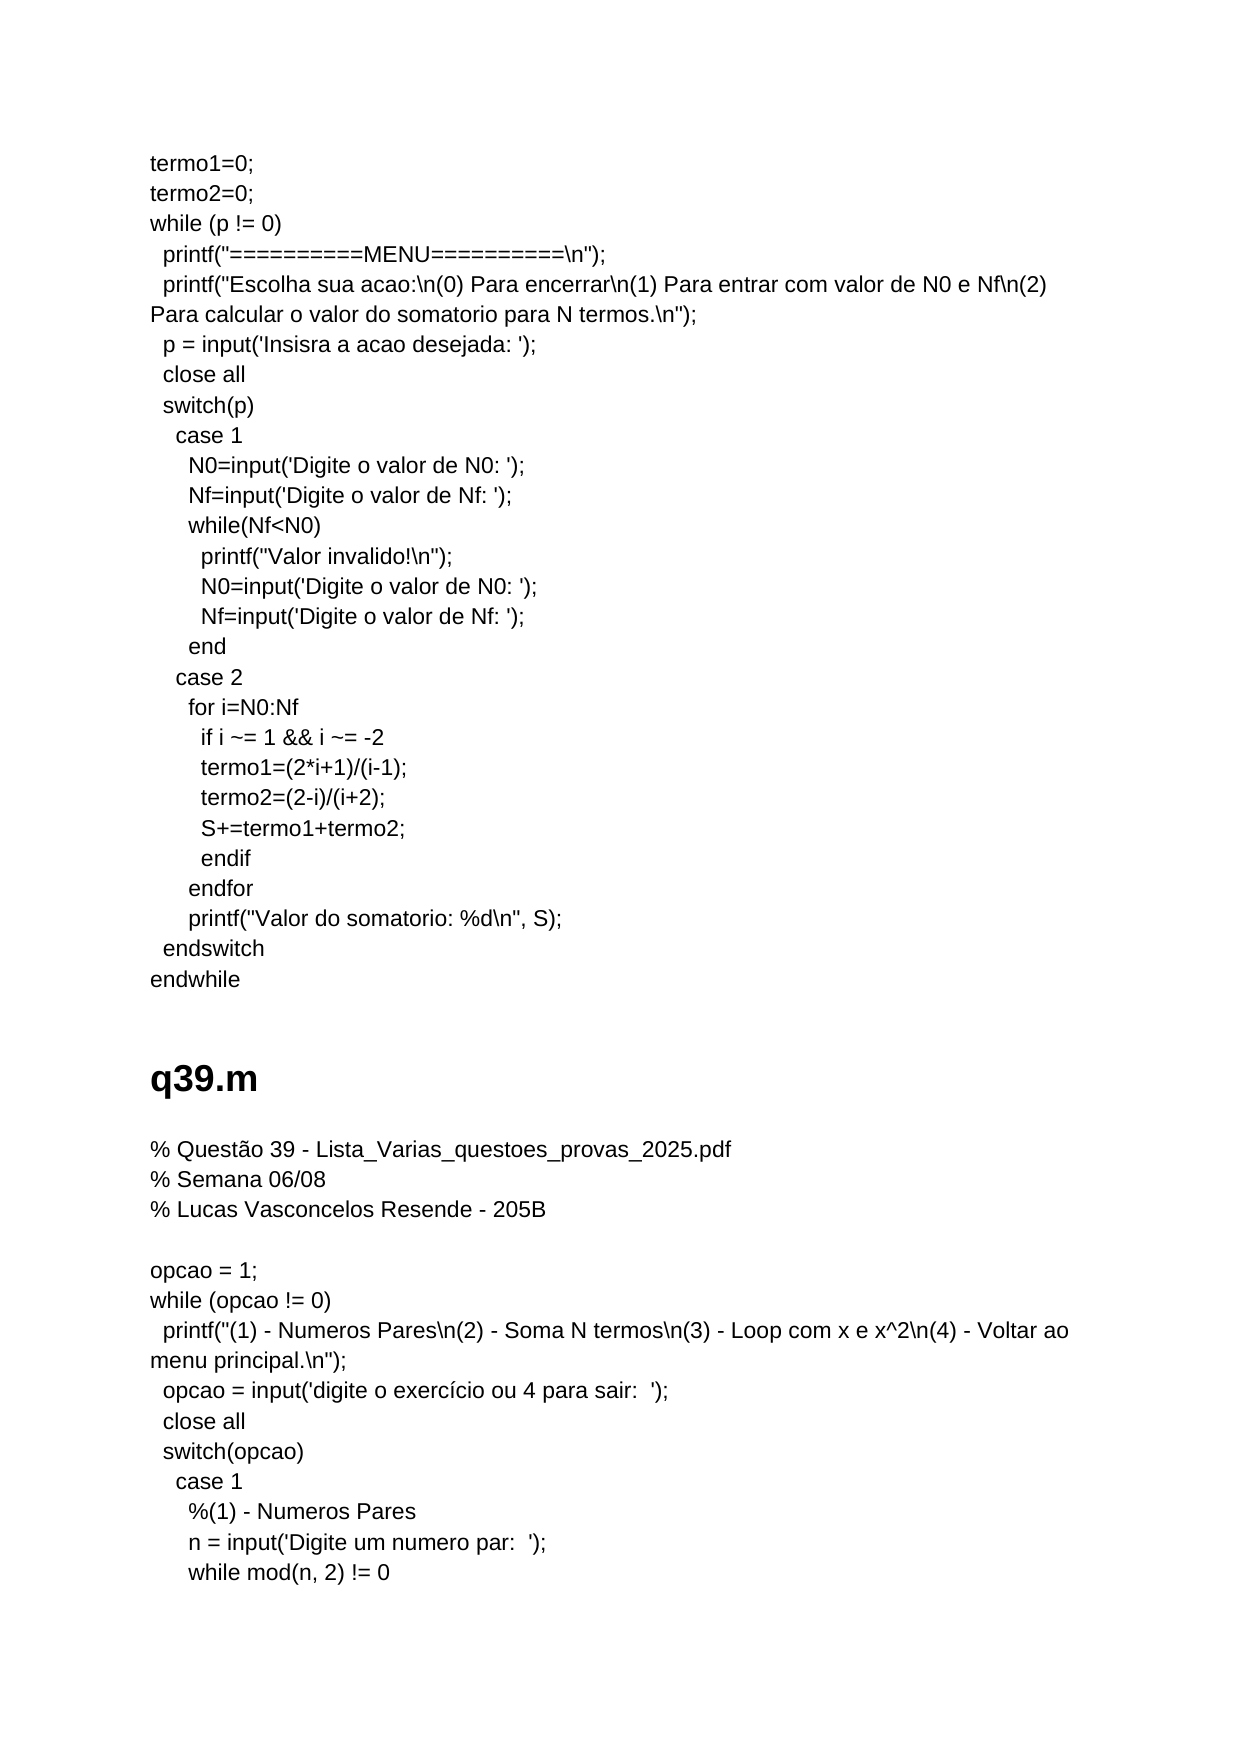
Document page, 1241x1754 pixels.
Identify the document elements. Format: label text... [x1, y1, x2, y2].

text S+=termo1+termo2; [150, 814, 1090, 841]
text n = input('Digite um numero par: '); [150, 1528, 1090, 1555]
text N0=input('Digite o valor de N0: '); [150, 452, 1090, 478]
text N0=input('Digite o valor de N0: '); [150, 573, 1090, 599]
text printf("==========MENU==========\n"); [150, 241, 1090, 267]
text % Lucas Vasconcelos Resende - 205B [150, 1196, 1090, 1223]
text opcao = input('digite o exercício ou 4 para sair: '); [150, 1377, 1090, 1404]
text close all [150, 1408, 1090, 1434]
text while mod(n, 2) != 0 [150, 1559, 1090, 1585]
text endif [150, 845, 1090, 871]
text if i ~= 1 && i ~= -2 [150, 724, 1090, 750]
text for i=N0:Nf [150, 694, 1090, 720]
text while(Nf<N0) [150, 512, 1090, 539]
text Nf=input('Digite o valor de Nf: '); [150, 482, 1090, 509]
text case 2 [150, 663, 1090, 690]
text % Semana 06/08 [150, 1166, 1090, 1192]
text endfor [150, 875, 1090, 901]
text opcao = 1; [150, 1257, 1090, 1283]
text case 1 [150, 1468, 1090, 1494]
text switch(p) [150, 392, 1090, 418]
title q39.m [150, 1056, 1090, 1099]
text termo1=0; [150, 150, 1090, 176]
text end [150, 633, 1090, 660]
text Nf=input('Digite o valor de Nf: '); [150, 603, 1090, 629]
text while (opcao != 0) [150, 1287, 1090, 1313]
text printf("Escolha sua acao:\n(0) Para encerrar\n(1) Para entrar com valor de N0 e Nf\n(2) Para calcular o valor do somatorio para N termos.\n"); [150, 271, 1090, 327]
text while (p != 0) [150, 210, 1090, 237]
text switch(opcao) [150, 1438, 1090, 1464]
text printf("(1) - Numeros Pares\n(2) - Soma N termos\n(3) - Loop com x e x^2\n(4) - Voltar ao menu principal.\n"); [150, 1317, 1090, 1374]
text case 1 [150, 422, 1090, 448]
text termo2=(2-i)/(i+2); [150, 784, 1090, 811]
text termo2=0; [150, 180, 1090, 207]
text termo1=(2*i+1)/(i-1); [150, 754, 1090, 781]
text endswitch [150, 935, 1090, 962]
text p = input('Insisra a acao desejada: '); [150, 331, 1090, 358]
text endwhile [150, 966, 1090, 992]
text %(1) - Numeros Pares [150, 1498, 1090, 1525]
text close all [150, 361, 1090, 388]
text printf("Valor invalido!\n"); [150, 543, 1090, 569]
text % Questão 39 - Lista_Varias_questoes_provas_2025.pdf [150, 1136, 1090, 1162]
text printf("Valor do somatorio: %d\n", S); [150, 905, 1090, 932]
